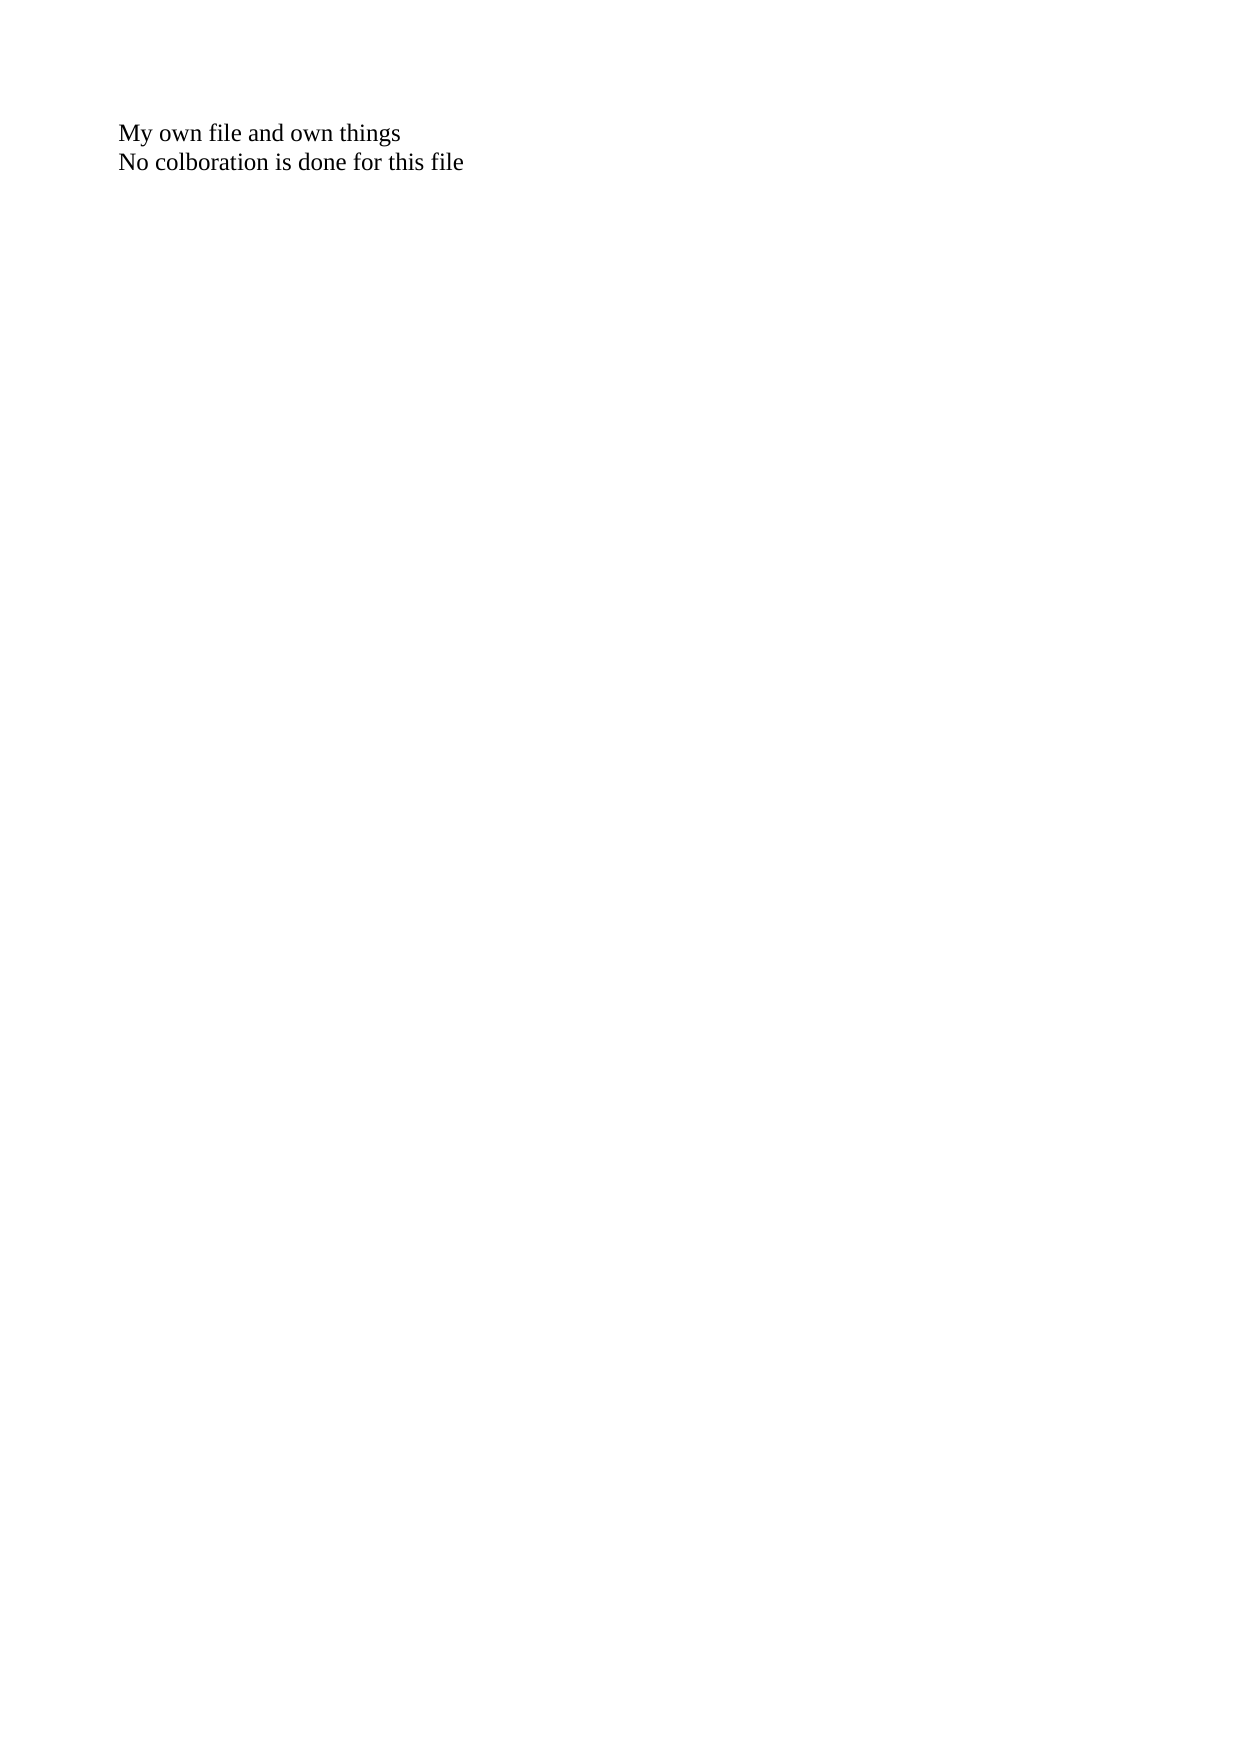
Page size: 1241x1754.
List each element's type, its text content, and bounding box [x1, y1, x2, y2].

text My own file and own things [118, 118, 1122, 147]
text No colboration is done for this file [118, 147, 1122, 176]
